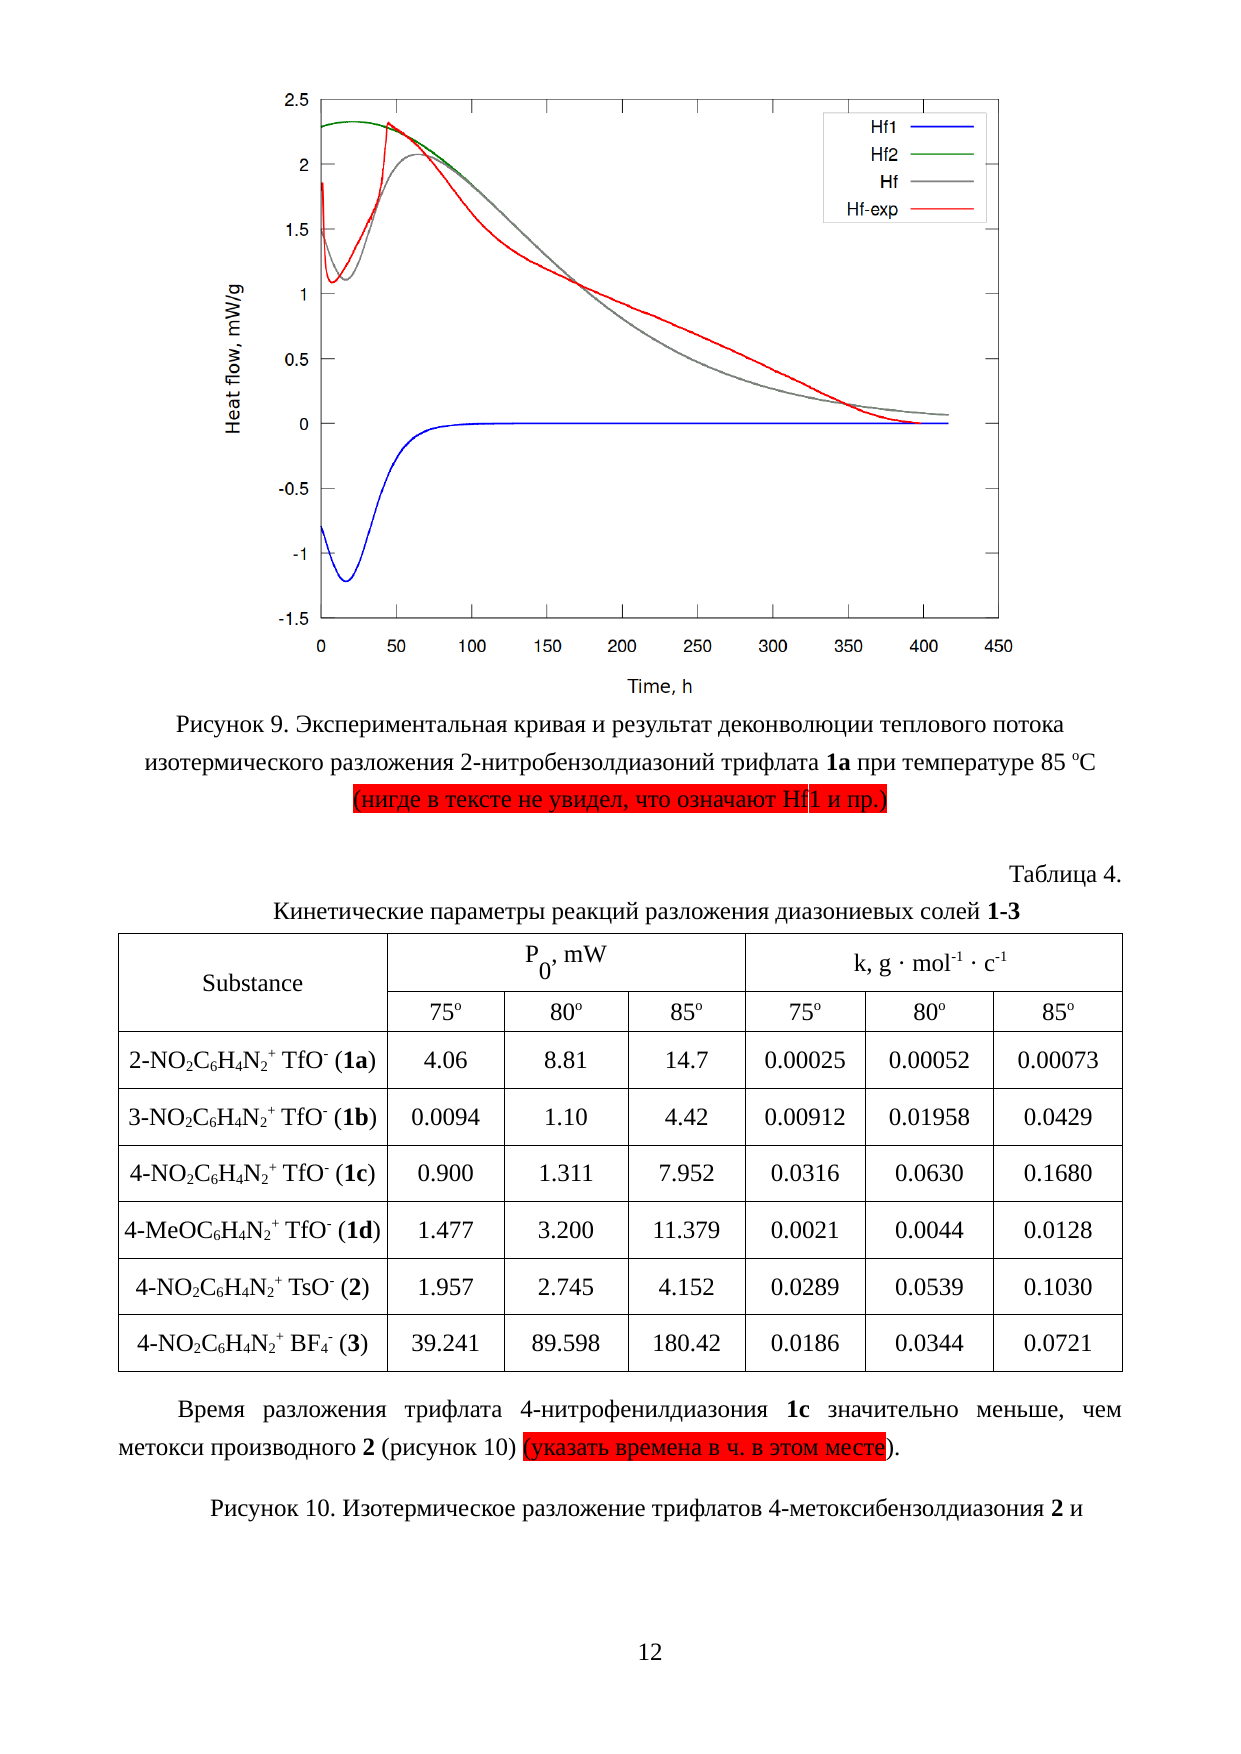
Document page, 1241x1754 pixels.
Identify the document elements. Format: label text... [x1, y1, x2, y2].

table_cell 4-NO2С6H4N2+ TfO- (1c) [119, 1146, 387, 1201]
text Кинетические параметры реакций разложения диазониевых солей 1-3 [118, 896, 1122, 925]
table_cell 0.0429 [994, 1089, 1122, 1144]
table_cell 0.0186 [746, 1315, 865, 1371]
table_cell 3.200 [505, 1202, 628, 1258]
table_header P0, mW [388, 934, 745, 991]
table_cell 75o [746, 992, 865, 1031]
text Таблица 4. [118, 859, 1122, 887]
table_cell 1.957 [388, 1259, 504, 1314]
table_cell 0.00052 [866, 1032, 993, 1088]
table_cell 4-NO2С6H4N2+ TsO- (2) [119, 1259, 387, 1314]
table_cell 0.0316 [746, 1146, 865, 1201]
table_cell 4-NO2С6H4N2+ BF4- (3) [119, 1315, 387, 1371]
table_cell 85o [629, 992, 745, 1031]
table_cell 0.0094 [388, 1089, 504, 1144]
table_cell 0.0344 [866, 1315, 993, 1371]
table_cell 1.10 [505, 1089, 628, 1144]
table_cell 75o [388, 992, 504, 1031]
table_cell 0.900 [388, 1146, 504, 1201]
table_cell 4.152 [629, 1259, 745, 1314]
table_cell 11.379 [629, 1202, 745, 1258]
table_cell 85o [994, 992, 1122, 1031]
table_cell 0.0021 [746, 1202, 865, 1258]
table_cell 7.952 [629, 1146, 745, 1201]
text Рисунок 10. Изотермическое разложение трифлатов 4-метоксибензолдиазония 2 и [118, 1493, 1122, 1522]
table_cell 0.01958 [866, 1089, 993, 1144]
table_cell 1.477 [388, 1202, 504, 1258]
table_cell 2-NO2С6H4N2+ TfO- (1a) [119, 1032, 387, 1088]
table_cell 0.0289 [746, 1259, 865, 1314]
table_cell 2.745 [505, 1259, 628, 1314]
table_cell 0.0539 [866, 1259, 993, 1314]
table_cell 0.00912 [746, 1089, 865, 1144]
table_cell 0.0044 [866, 1202, 993, 1258]
text Рисунок 9. Экспериментальная кривая и результат деконволюции теплового потока изотермического разложения 2-нитробензолдиазоний трифлата 1a при температуре 85 оС (нигде в тексте не увидел, что означают Hf1 и пр.) [118, 88, 1122, 813]
table_cell 14.7 [629, 1032, 745, 1088]
picture [215, 88, 1025, 701]
table_cell 80o [505, 992, 628, 1031]
table_cell 89.598 [505, 1315, 628, 1371]
table_cell 0.00073 [994, 1032, 1122, 1088]
table_cell 4-MeOС6H4N2+ TfO- (1d) [119, 1202, 387, 1258]
table_cell 4.42 [629, 1089, 745, 1144]
table_cell 39.241 [388, 1315, 504, 1371]
table_cell 8.81 [505, 1032, 628, 1088]
table_cell 0.0630 [866, 1146, 993, 1201]
table_header Substance [119, 934, 387, 1031]
text Время разложения трифлата 4-нитрофенилдиазония 1c значительно меньше, чем метокси производного 2 (рисунок 10) (указать времена в ч. в этом месте). [118, 1394, 1122, 1461]
table_cell 0.00025 [746, 1032, 865, 1088]
table_cell 0.1030 [994, 1259, 1122, 1314]
table_cell 0.0128 [994, 1202, 1122, 1258]
table_cell 80o [866, 992, 993, 1031]
table_cell 180.42 [629, 1315, 745, 1371]
table_header k, g · mol-1 · с-1 [746, 934, 1122, 991]
table_cell 1.311 [505, 1146, 628, 1201]
table_cell 0.0721 [994, 1315, 1122, 1371]
table_cell 3-NO2С6H4N2+ TfO- (1b) [119, 1089, 387, 1144]
table_cell 0.1680 [994, 1146, 1122, 1201]
table_cell 4.06 [388, 1032, 504, 1088]
